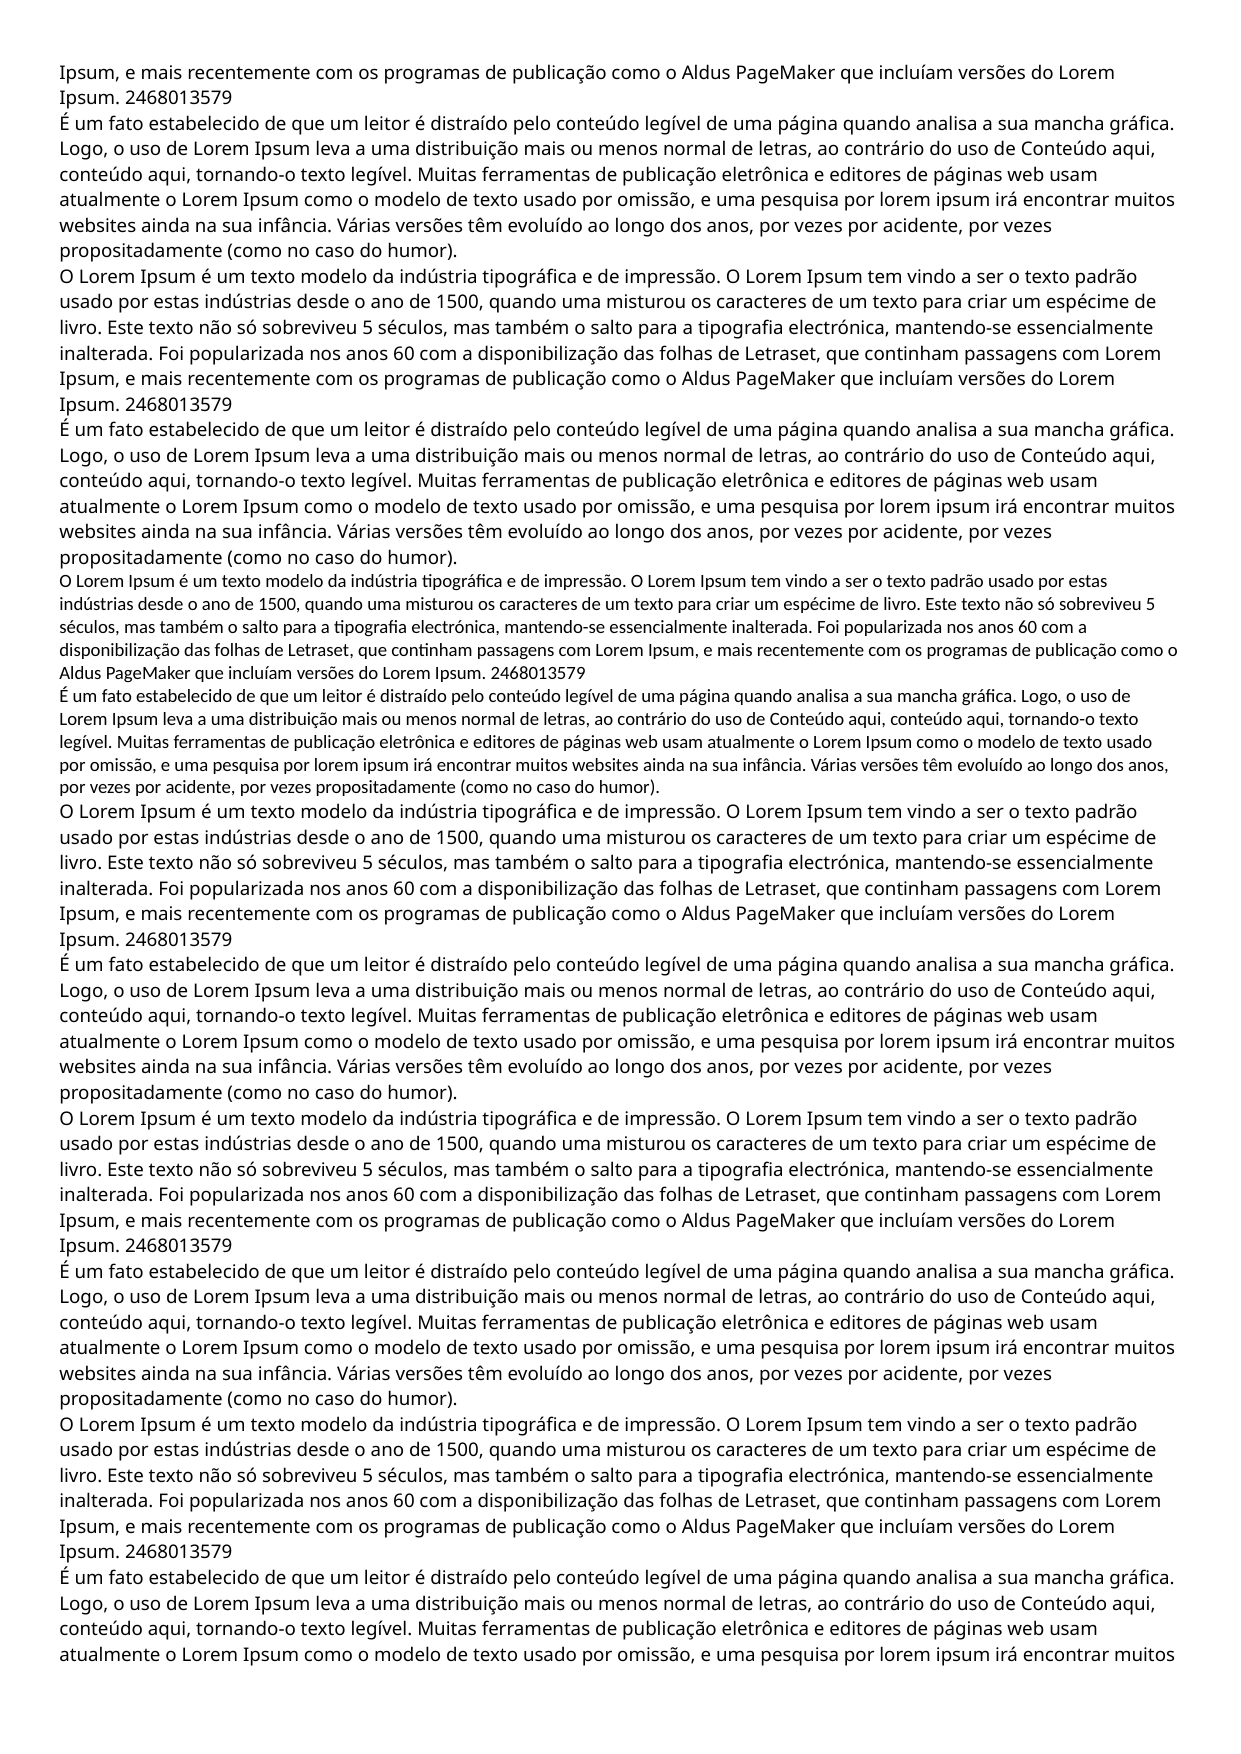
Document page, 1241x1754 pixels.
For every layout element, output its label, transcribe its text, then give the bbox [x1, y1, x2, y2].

text É um fato estabelecido de que um leitor é distraído pelo conteúdo legível de uma página quando analisa a sua mancha gráfica. Logo, o uso de Lorem Ipsum leva a uma distribuição mais ou menos normal de letras, ao contrário do uso de Conteúdo aqui, conteúdo aqui, tornando-o texto legível. Muitas ferramentas de publicação eletrônica e editores de páginas web usam atualmente o Lorem Ipsum como o modelo de texto usado por omissão, e uma pesquisa por lorem ipsum irá encontrar muitos websites ainda na sua infância. Várias versões têm evoluído ao longo dos anos, por vezes por acidente, por vezes propositadamente (como no caso do humor). [59, 1258, 1181, 1411]
text É um fato estabelecido de que um leitor é distraído pelo conteúdo legível de uma página quando analisa a sua mancha gráfica. Logo, o uso de Lorem Ipsum leva a uma distribuição mais ou menos normal de letras, ao contrário do uso de Conteúdo aqui, conteúdo aqui, tornando-o texto legível. Muitas ferramentas de publicação eletrônica e editores de páginas web usam atualmente o Lorem Ipsum como o modelo de texto usado por omissão, e uma pesquisa por lorem ipsum irá encontrar muitos websites ainda na sua infância. Várias versões têm evoluído ao longo dos anos, por vezes por acidente, por vezes propositadamente (como no caso do humor). [59, 110, 1181, 263]
text O Lorem Ipsum é um texto modelo da indústria tipográfica e de impressão. O Lorem Ipsum tem vindo a ser o texto padrão usado por estas indústrias desde o ano de 1500, quando uma misturou os caracteres de um texto para criar um espécime de livro. Este texto não só sobreviveu 5 séculos, mas também o salto para a tipografia electrónica, mantendo-se essencialmente inalterada. Foi popularizada nos anos 60 com a disponibilização das folhas de Letraset, que continham passagens com Lorem Ipsum, e mais recentemente com os programas de publicação como o Aldus PageMaker que incluíam versões do Lorem Ipsum. 2468013579 [59, 1105, 1181, 1258]
text O Lorem Ipsum é um texto modelo da indústria tipográfica e de impressão. O Lorem Ipsum tem vindo a ser o texto padrão usado por estas indústrias desde o ano de 1500, quando uma misturou os caracteres de um texto para criar um espécime de livro. Este texto não só sobreviveu 5 séculos, mas também o salto para a tipografia electrónica, mantendo-se essencialmente inalterada. Foi popularizada nos anos 60 com a disponibilização das folhas de Letraset, que continham passagens com Lorem Ipsum, e mais recentemente com os programas de publicação como o Aldus PageMaker que incluíam versões do Lorem Ipsum. 2468013579 [59, 799, 1181, 952]
text O Lorem Ipsum é um texto modelo da indústria tipográfica e de impressão. O Lorem Ipsum tem vindo a ser o texto padrão usado por estas indústrias desde o ano de 1500, quando uma misturou os caracteres de um texto para criar um espécime de livro. Este texto não só sobreviveu 5 séculos, mas também o salto para a tipografia electrónica, mantendo-se essencialmente inalterada. Foi popularizada nos anos 60 com a disponibilização das folhas de Letraset, que continham passagens com Lorem Ipsum, e mais recentemente com os programas de publicação como o Aldus PageMaker que incluíam versões do Lorem Ipsum. 2468013579 [59, 1411, 1181, 1564]
text É um fato estabelecido de que um leitor é distraído pelo conteúdo legível de uma página quando analisa a sua mancha gráfica. Logo, o uso de Lorem Ipsum leva a uma distribuição mais ou menos normal de letras, ao contrário do uso de Conteúdo aqui, conteúdo aqui, tornando-o texto legível. Muitas ferramentas de publicação eletrônica e editores de páginas web usam atualmente o Lorem Ipsum como o modelo de texto usado por omissão, e uma pesquisa por lorem ipsum irá encontrar muitos [59, 1564, 1181, 1666]
text É um fato estabelecido de que um leitor é distraído pelo conteúdo legível de uma página quando analisa a sua mancha gráfica. Logo, o uso de Lorem Ipsum leva a uma distribuição mais ou menos normal de letras, ao contrário do uso de Conteúdo aqui, conteúdo aqui, tornando-o texto legível. Muitas ferramentas de publicação eletrônica e editores de páginas web usam atualmente o Lorem Ipsum como o modelo de texto usado por omissão, e uma pesquisa por lorem ipsum irá encontrar muitos websites ainda na sua infância. Várias versões têm evoluído ao longo dos anos, por vezes por acidente, por vezes propositadamente (como no caso do humor). [59, 684, 1181, 799]
text É um fato estabelecido de que um leitor é distraído pelo conteúdo legível de uma página quando analisa a sua mancha gráfica. Logo, o uso de Lorem Ipsum leva a uma distribuição mais ou menos normal de letras, ao contrário do uso de Conteúdo aqui, conteúdo aqui, tornando-o texto legível. Muitas ferramentas de publicação eletrônica e editores de páginas web usam atualmente o Lorem Ipsum como o modelo de texto usado por omissão, e uma pesquisa por lorem ipsum irá encontrar muitos websites ainda na sua infância. Várias versões têm evoluído ao longo dos anos, por vezes por acidente, por vezes propositadamente (como no caso do humor). [59, 952, 1181, 1105]
text Ipsum, e mais recentemente com os programas de publicação como o Aldus PageMaker que incluíam versões do Lorem Ipsum. 2468013579 [59, 59, 1181, 110]
text É um fato estabelecido de que um leitor é distraído pelo conteúdo legível de uma página quando analisa a sua mancha gráfica. Logo, o uso de Lorem Ipsum leva a uma distribuição mais ou menos normal de letras, ao contrário do uso de Conteúdo aqui, conteúdo aqui, tornando-o texto legível. Muitas ferramentas de publicação eletrônica e editores de páginas web usam atualmente o Lorem Ipsum como o modelo de texto usado por omissão, e uma pesquisa por lorem ipsum irá encontrar muitos websites ainda na sua infância. Várias versões têm evoluído ao longo dos anos, por vezes por acidente, por vezes propositadamente (como no caso do humor). [59, 416, 1181, 569]
text O Lorem Ipsum é um texto modelo da indústria tipográfica e de impressão. O Lorem Ipsum tem vindo a ser o texto padrão usado por estas indústrias desde o ano de 1500, quando uma misturou os caracteres de um texto para criar um espécime de livro. Este texto não só sobreviveu 5 séculos, mas também o salto para a tipografia electrónica, mantendo-se essencialmente inalterada. Foi popularizada nos anos 60 com a disponibilização das folhas de Letraset, que continham passagens com Lorem Ipsum, e mais recentemente com os programas de publicação como o Aldus PageMaker que incluíam versões do Lorem Ipsum. 2468013579 [59, 569, 1181, 684]
text O Lorem Ipsum é um texto modelo da indústria tipográfica e de impressão. O Lorem Ipsum tem vindo a ser o texto padrão usado por estas indústrias desde o ano de 1500, quando uma misturou os caracteres de um texto para criar um espécime de livro. Este texto não só sobreviveu 5 séculos, mas também o salto para a tipografia electrónica, mantendo-se essencialmente inalterada. Foi popularizada nos anos 60 com a disponibilização das folhas de Letraset, que continham passagens com Lorem Ipsum, e mais recentemente com os programas de publicação como o Aldus PageMaker que incluíam versões do Lorem Ipsum. 2468013579 [59, 263, 1181, 416]
